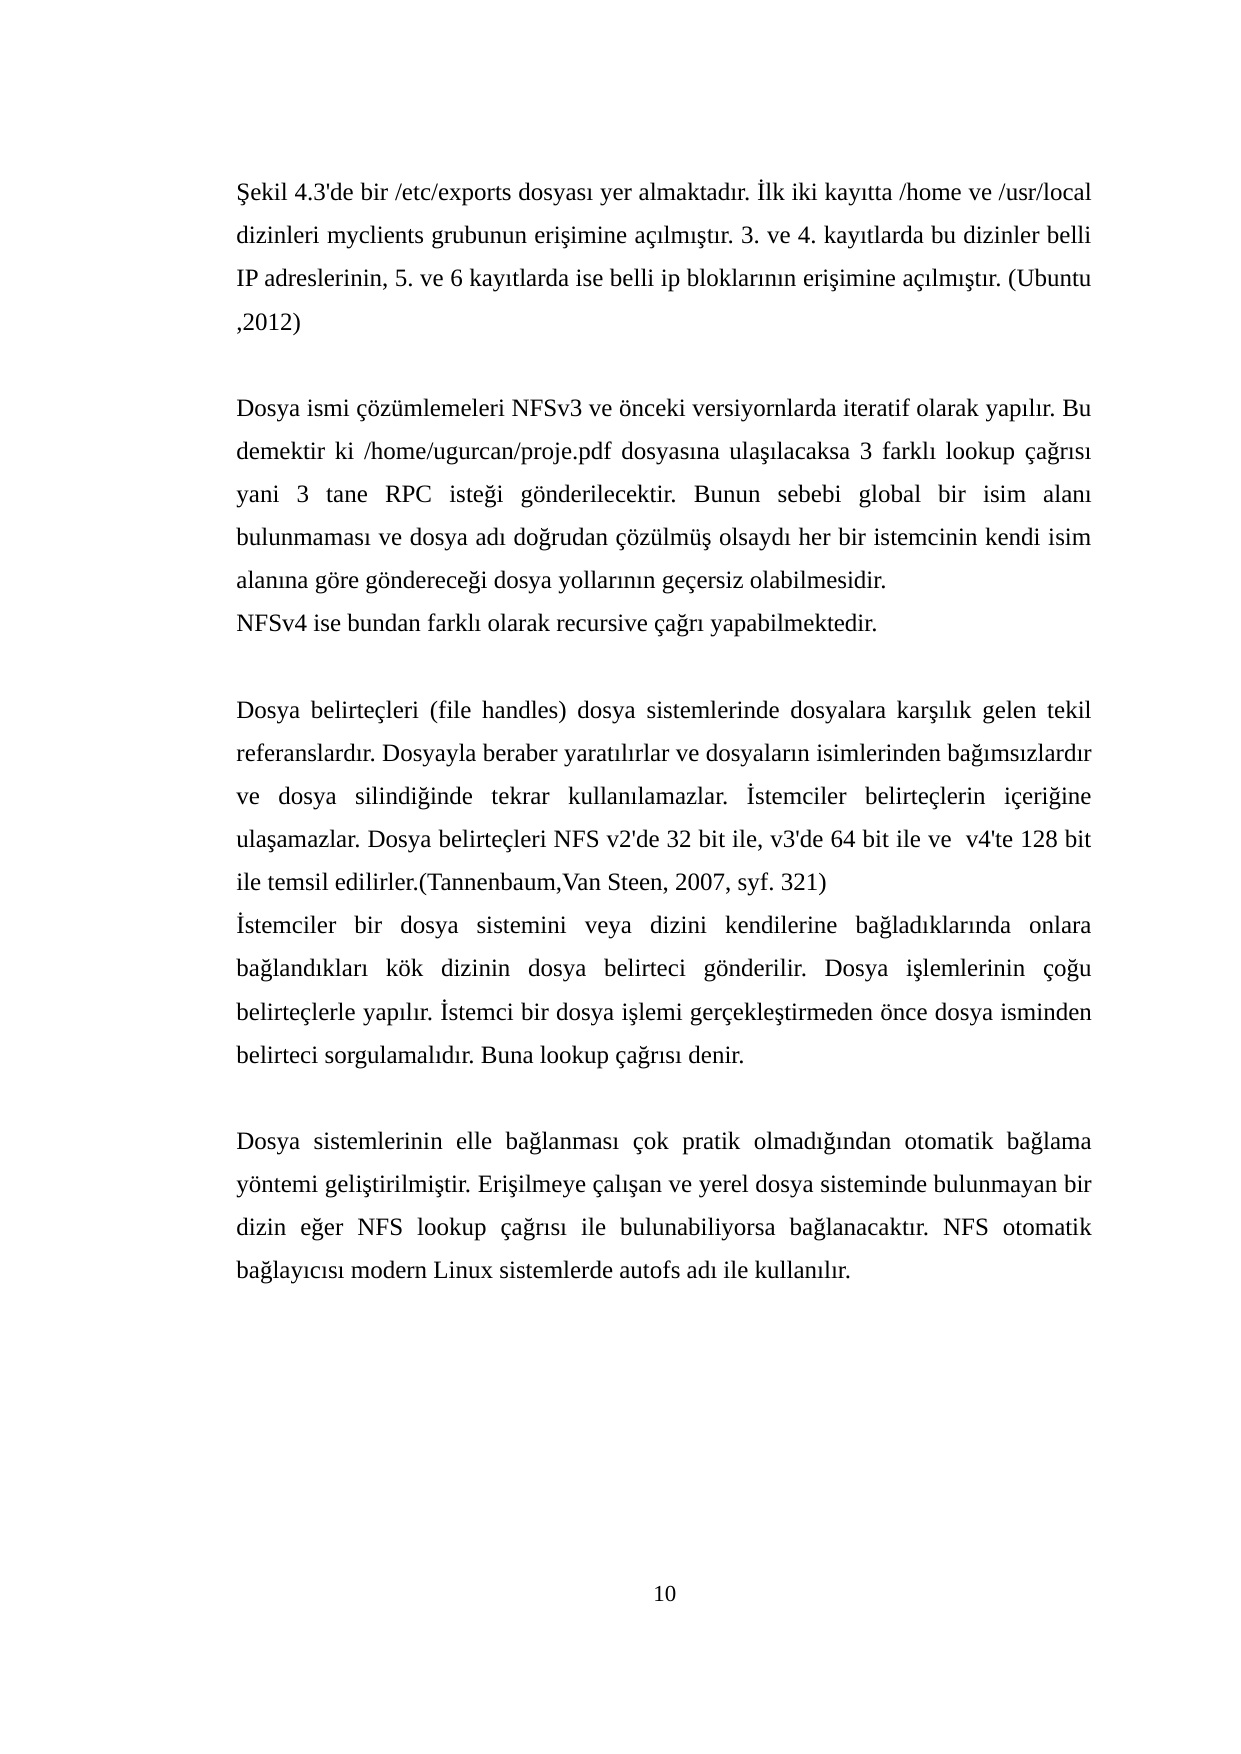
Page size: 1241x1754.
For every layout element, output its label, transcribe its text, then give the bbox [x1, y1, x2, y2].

text Dosya belirteçleri (file handles) dosya sistemlerinde dosyalara karşılık gelen tekil referanslardır. Dosyayla beraber yaratılırlar ve dosyaların isimlerinden bağımsızlardır ve dosya silindiğinde tekrar kullanılamazlar. İstemciler belirteçlerin içeriğine ulaşamazlar. Dosya belirteçleri NFS v2'de 32 bit ile, v3'de 64 bit ile ve v4'te 128 bit ile temsil edilirler.(Tannenbaum,Van Steen, 2007, syf. 321) [236, 695, 1093, 896]
text Dosya sistemlerinin elle bağlanması çok pratik olmadığından otomatik bağlama yöntemi geliştirilmiştir. Erişilmeye çalışan ve yerel dosya sisteminde bulunmayan bir dizin eğer NFS lookup çağrısı ile bulunabiliyorsa bağlanacaktır. NFS otomatik bağlayıcısı modern Linux sistemlerde autofs adı ile kullanılır. [236, 1126, 1093, 1284]
text Şekil 4.3'de bir /etc/exports dosyası yer almaktadır. İlk iki kayıtta /home ve /usr/local dizinleri myclients grubunun erişimine açılmıştır. 3. ve 4. kayıtlarda bu dizinler belli IP adreslerinin, 5. ve 6 kayıtlarda ise belli ip bloklarının erişimine açılmıştır. (Ubuntu ,2012) [236, 177, 1093, 335]
text NFSv4 ise bundan farklı olarak recursive çağrı yapabilmektedir. [236, 608, 1093, 637]
text İstemciler bir dosya sistemini veya dizini kendilerine bağladıklarında onlara bağlandıkları kök dizinin dosya belirteci gönderilir. Dosya işlemlerinin çoğu belirteçlerle yapılır. İstemci bir dosya işlemi gerçekleştirmeden önce dosya isminden belirteci sorgulamalıdır. Buna lookup çağrısı denir. [236, 910, 1093, 1068]
text Dosya ismi çözümlemeleri NFSv3 ve önceki versiyornlarda iteratif olarak yapılır. Bu demektir ki /home/ugurcan/proje.pdf dosyasına ulaşılacaksa 3 farklı lookup çağrısı yani 3 tane RPC isteği gönderilecektir. Bunun sebebi global bir isim alanı bulunmaması ve dosya adı doğrudan çözülmüş olsaydı her bir istemcinin kendi isim alanına göre göndereceği dosya yollarının geçersiz olabilmesidir. [236, 393, 1093, 594]
